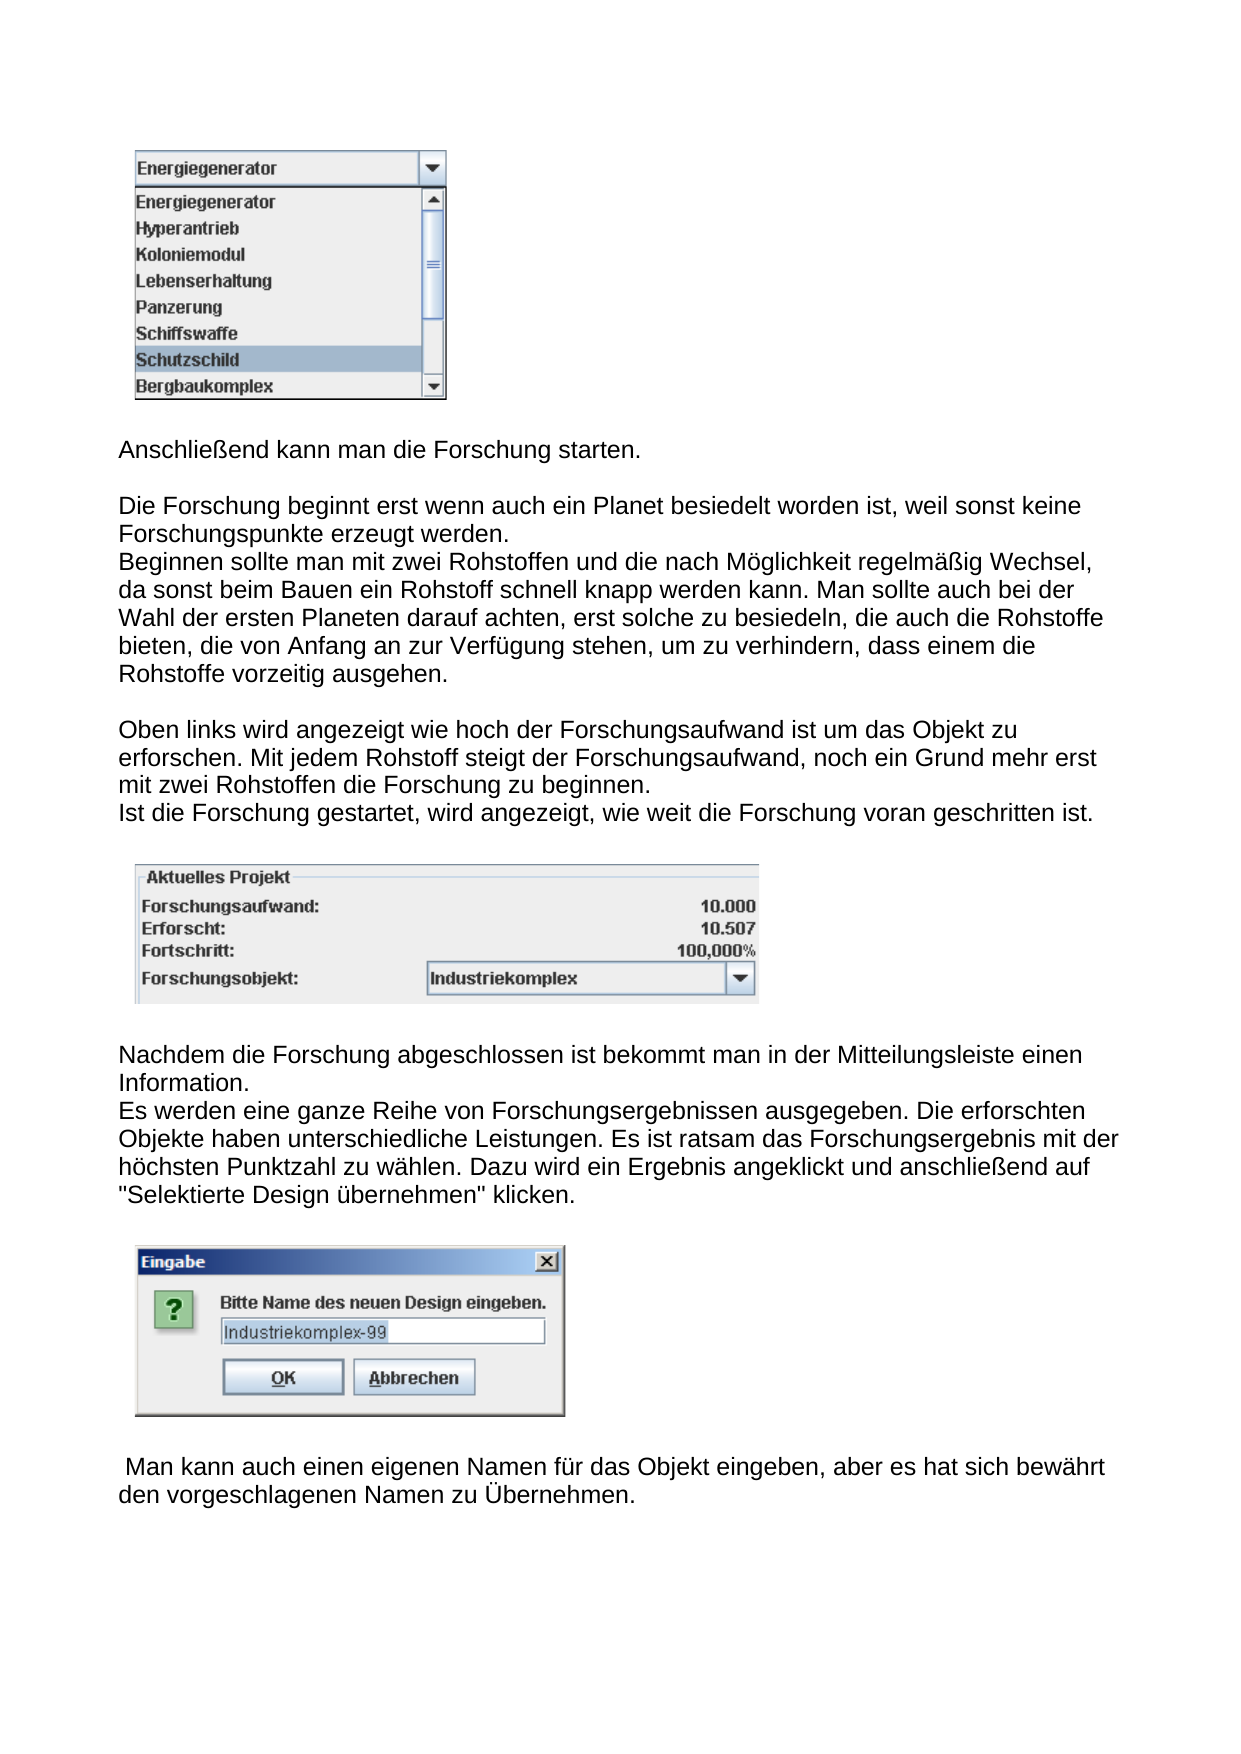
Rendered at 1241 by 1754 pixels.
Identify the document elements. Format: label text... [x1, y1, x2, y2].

text Es werden eine ganze Reihe von Forschungsergebnissen ausgegeben. Die erforschten Objekte haben unterschiedliche Leistungen. Es ist ratsam das Forschungsergebnis mit der höchsten Punktzahl zu wählen. Dazu wird ein Ergebnis angeklickt und anschließend auf "Selektierte Design übernehmen" klicken. [118, 1097, 1122, 1208]
picture [134, 1245, 566, 1417]
text Man kann auch einen eigenen Namen für das Objekt eingeben, aber es hat sich bewährt den vorgeschlagenen Namen zu Übernehmen. [118, 1453, 1122, 1509]
picture [134, 864, 760, 1004]
text Beginnen sollte man mit zwei Rohstoffen und die nach Möglichkeit regelmäßig Wechsel, da sonst beim Bauen ein Rohstoff schnell knapp werden kann. Man sollte auch bei der Wahl der ersten Planeten darauf achten, erst solche zu besiedeln, die auch die Rohstoffe bieten, die von Anfang an zur Verfügung stehen, um zu verhindern, dass einem die Rohstoffe vorzeitig ausgehen. [118, 548, 1122, 688]
picture [134, 150, 447, 400]
text Die Forschung beginnt erst wenn auch ein Planet besiedelt worden ist, weil sonst keine Forschungspunkte erzeugt werden. [118, 492, 1122, 548]
text Nachdem die Forschung abgeschlossen ist bekommt man in der Mitteilungsleiste einen Information. [118, 1041, 1122, 1097]
text Ist die Forschung gestartet, wird angezeigt, wie weit die Forschung voran geschritten ist. [118, 799, 1122, 827]
text Oben links wird angezeigt wie hoch der Forschungsaufwand ist um das Objekt zu erforschen. Mit jedem Rohstoff steigt der Forschungsaufwand, noch ein Grund mehr erst mit zwei Rohstoffen die Forschung zu beginnen. [118, 716, 1122, 799]
text Anschließend kann man die Forschung starten. [118, 436, 1122, 464]
